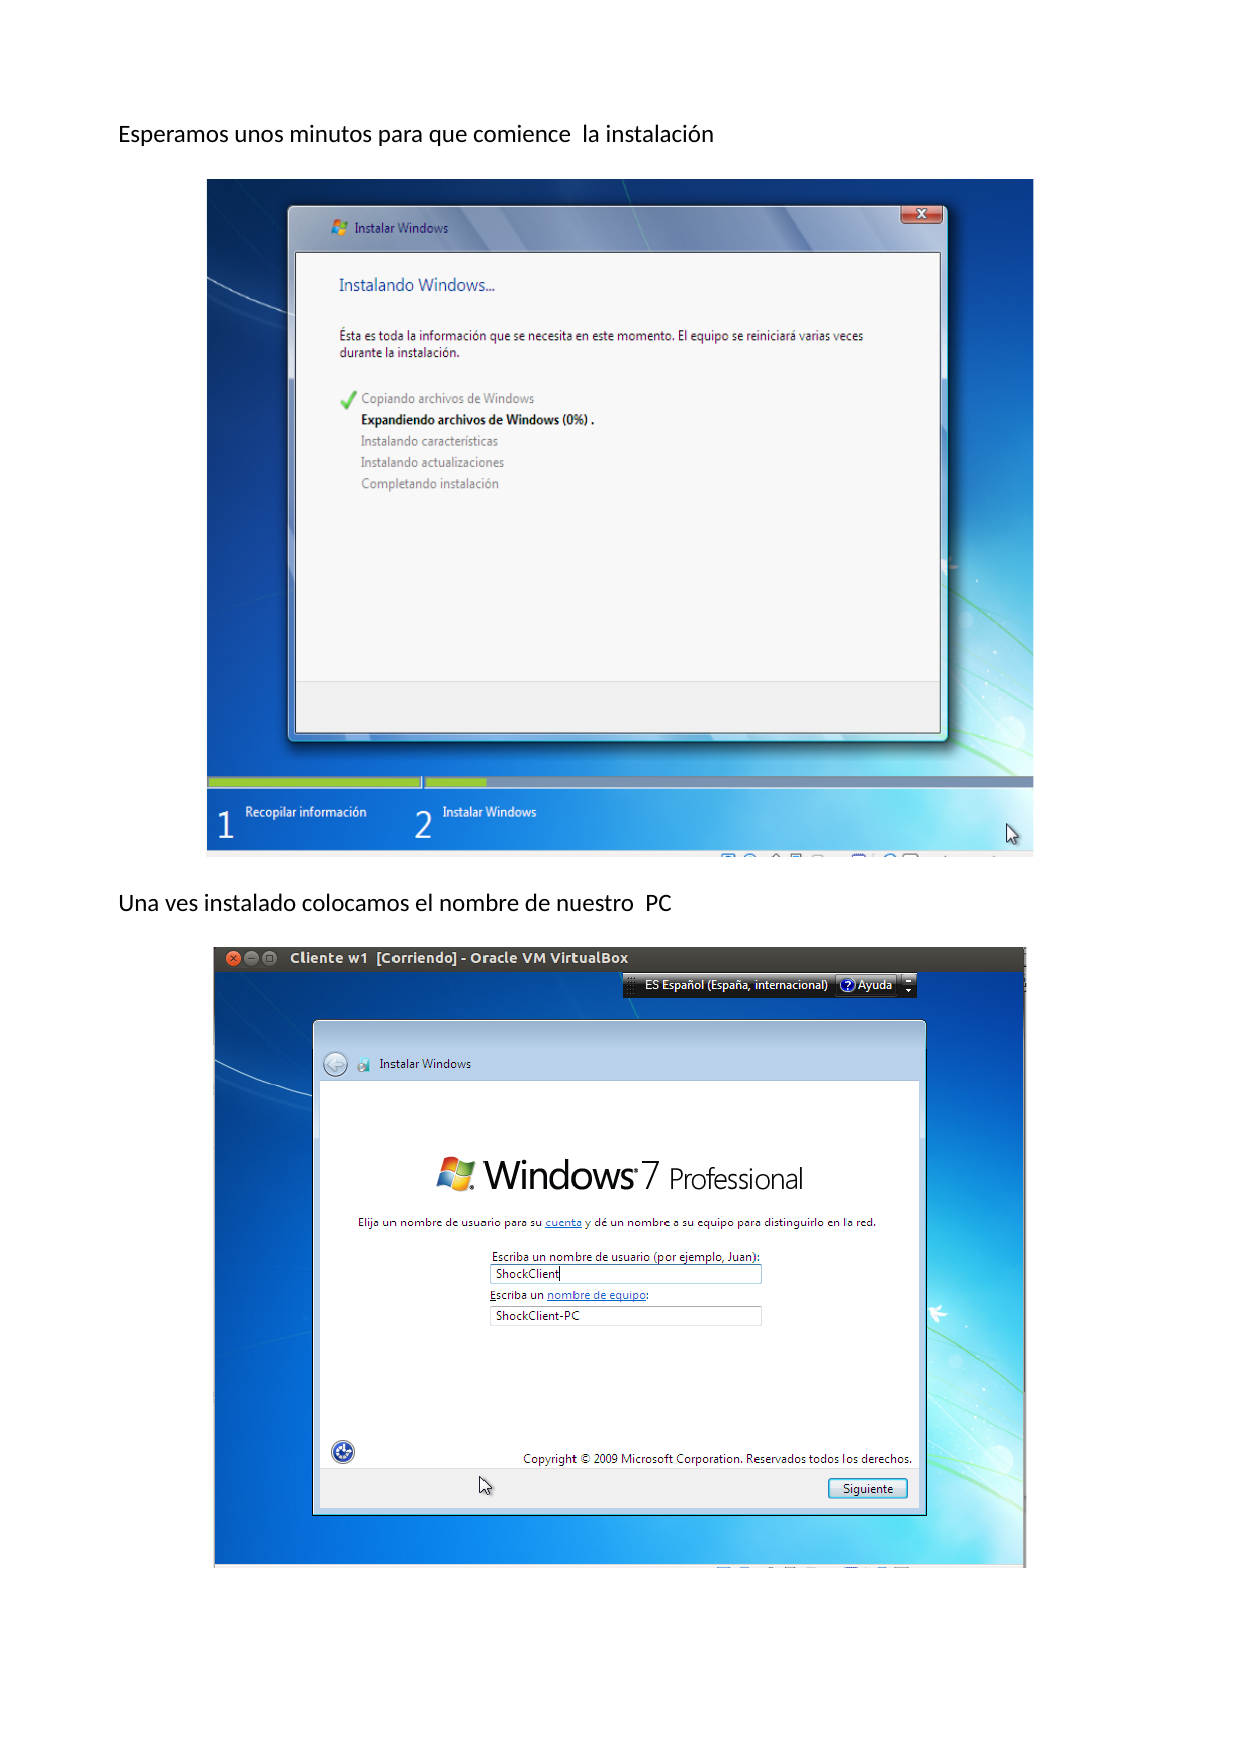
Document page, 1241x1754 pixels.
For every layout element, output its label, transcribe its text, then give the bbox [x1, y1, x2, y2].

text Una ves instalado colocamos el nombre de nuestro PC [118, 887, 1122, 917]
picture [206, 179, 1034, 857]
text Esperamos unos minutos para que comience la instalación [118, 118, 1122, 149]
picture [213, 947, 1027, 1568]
